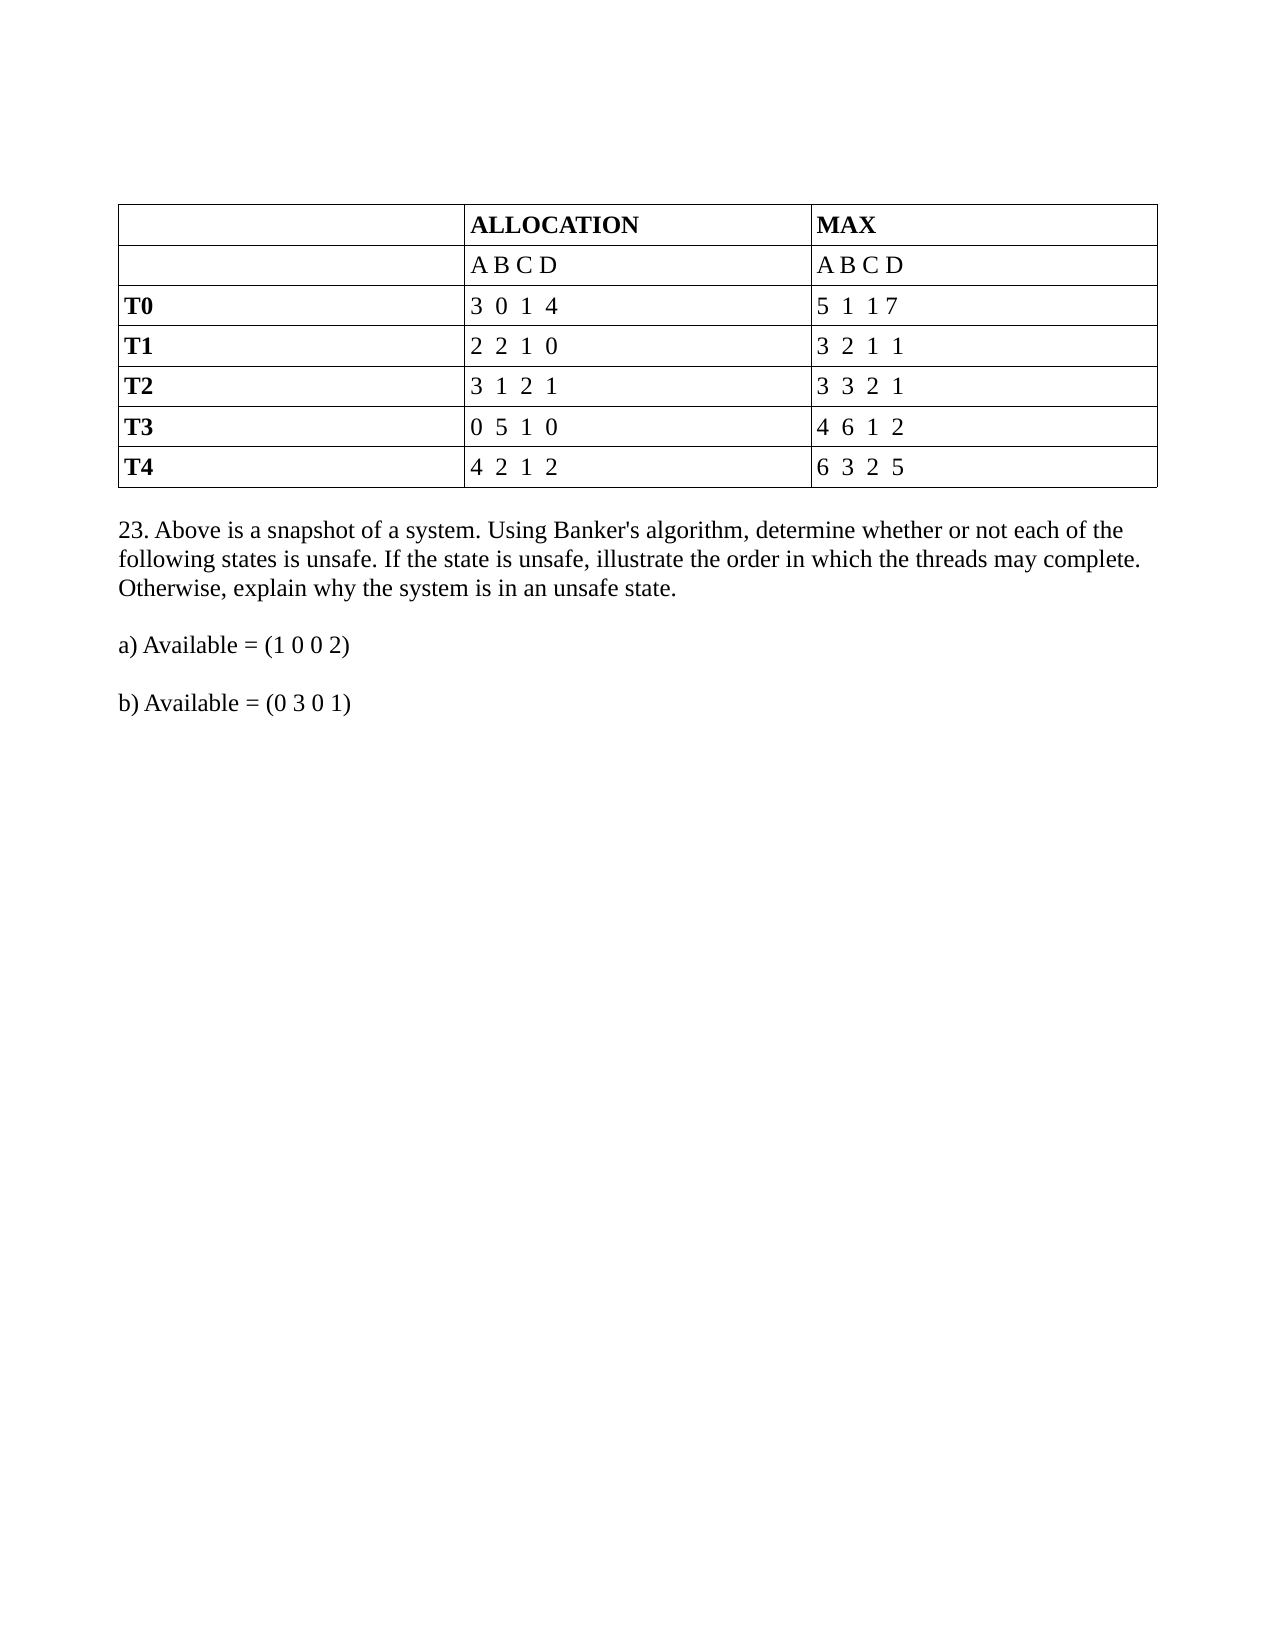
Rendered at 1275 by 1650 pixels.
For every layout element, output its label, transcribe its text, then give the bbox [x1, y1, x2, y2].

table_cell 3 2 1 1 [812, 326, 1157, 366]
table_cell 3 3 2 1 [812, 367, 1157, 406]
table_cell T4 [119, 447, 464, 487]
table_header MAX [812, 205, 1157, 245]
table_cell T1 [119, 326, 464, 366]
table_cell T0 [119, 286, 464, 325]
text b) Available = (0 3 0 1) [118, 688, 1157, 717]
table_cell 2 2 1 0 [465, 326, 811, 366]
table_header ALLOCATION [465, 205, 811, 245]
table_cell [119, 246, 464, 285]
table_cell 4 2 1 2 [465, 447, 811, 487]
table_header [119, 205, 464, 245]
text a) Available = (1 0 0 2) [118, 630, 1157, 659]
table_cell 4 6 1 2 [812, 407, 1157, 446]
table_cell T3 [119, 407, 464, 446]
table_cell T2 [119, 367, 464, 406]
table_cell 5 1 1 7 [812, 286, 1157, 325]
table_cell 3 1 2 1 [465, 367, 811, 406]
table_cell A B C D [812, 246, 1157, 285]
table_cell 6 3 2 5 [812, 447, 1157, 487]
table_cell 0 5 1 0 [465, 407, 811, 446]
text 23. Above is a snapshot of a system. Using Banker's algorithm, determine whether or not each of the following states is unsafe. If the state is unsafe, illustrate the order in which the threads may complete. Otherwise, explain why the system is in an unsafe state. [118, 515, 1157, 602]
table_cell A B C D [465, 246, 811, 285]
table_cell 3 0 1 4 [465, 286, 811, 325]
